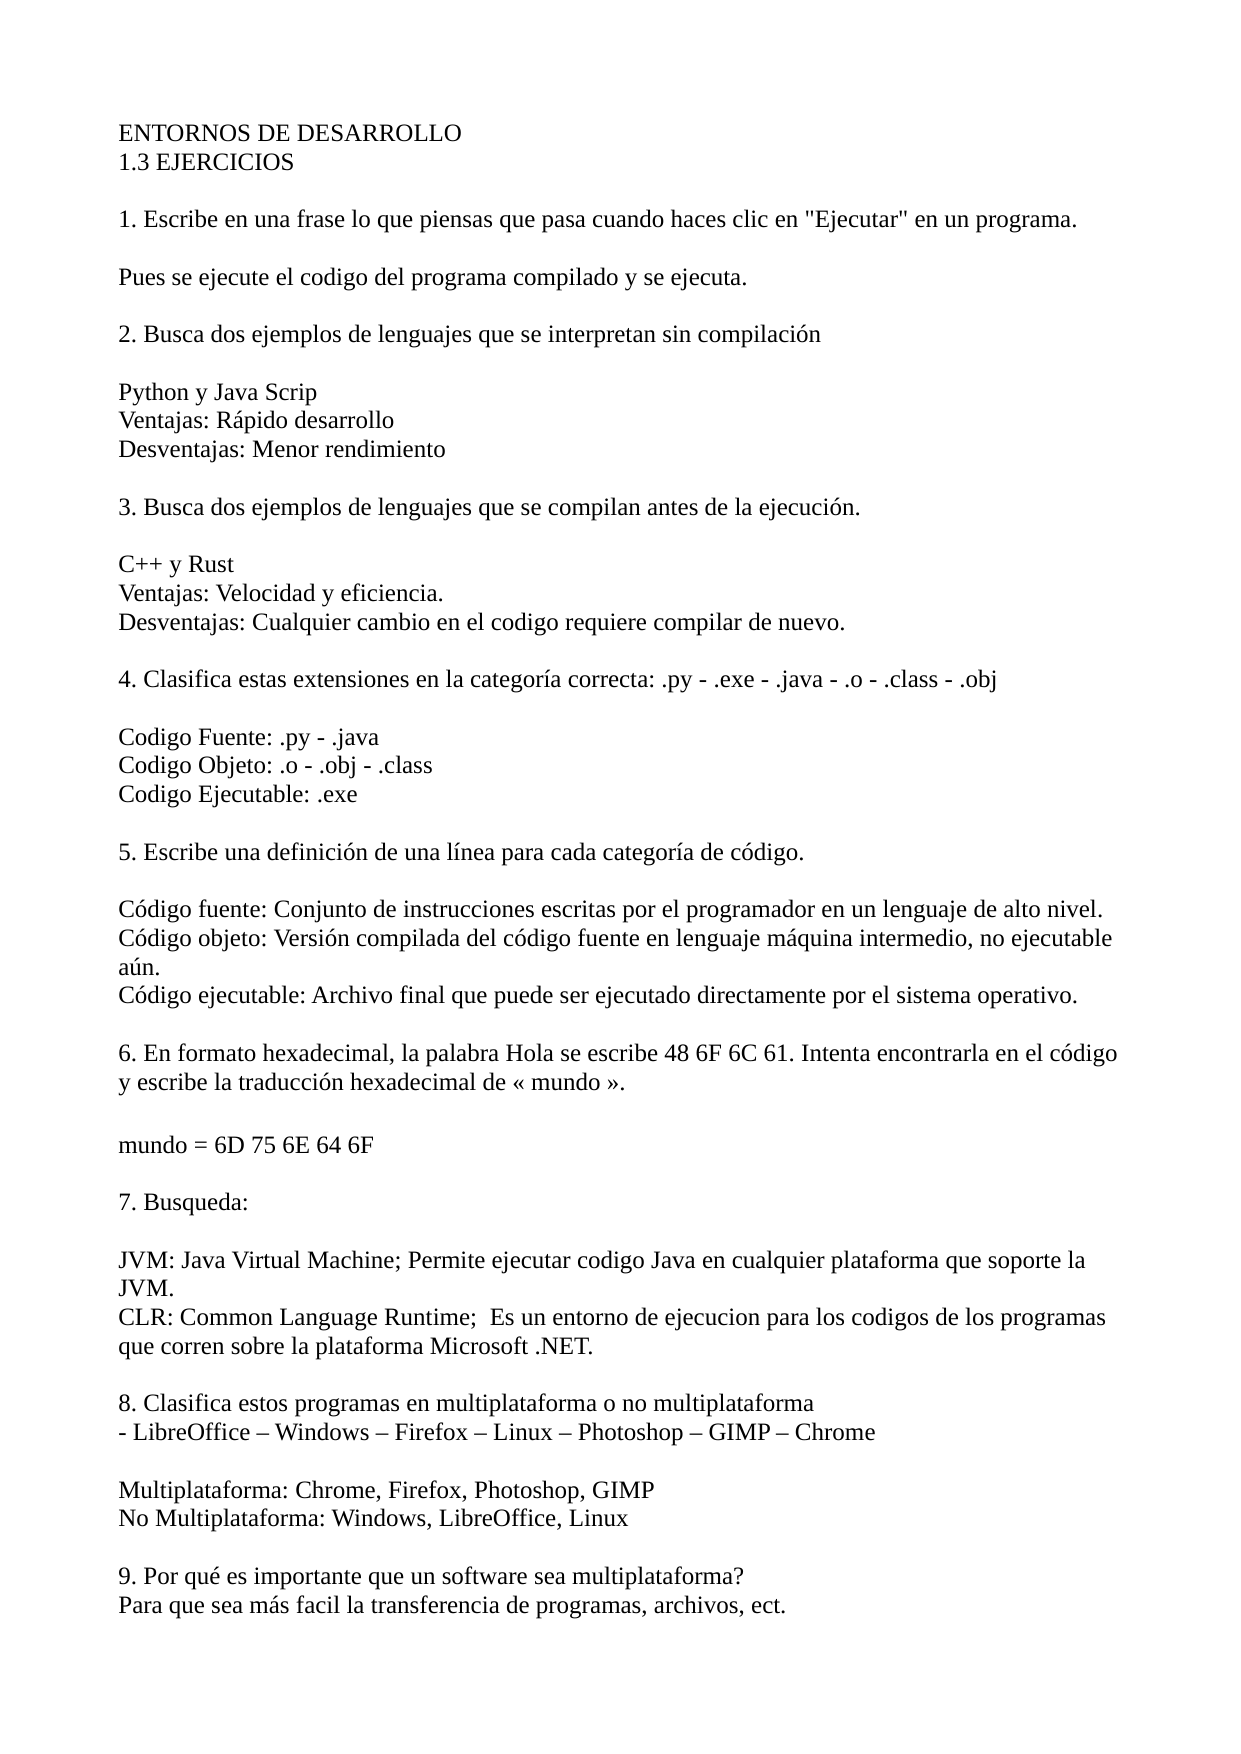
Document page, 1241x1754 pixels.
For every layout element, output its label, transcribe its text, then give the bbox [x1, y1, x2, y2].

text Multiplataforma: Chrome, Firefox, Photoshop, GIMP [118, 1475, 1122, 1503]
text 1.3 EJERCICIOS [118, 147, 1122, 176]
text Codigo Ejecutable: .exe [118, 779, 1122, 808]
text Ventajas: Velocidad y eficiencia. [118, 578, 1122, 607]
text ENTORNOS DE DESARROLLO [118, 118, 1122, 147]
text Desventajas: Menor rendimiento [118, 434, 1122, 463]
text Desventajas: Cualquier cambio en el codigo requiere compilar de nuevo. [118, 607, 1122, 636]
text 8. Clasifica estos programas en multiplataforma o no multiplataforma [118, 1388, 1122, 1417]
text Código ejecutable: Archivo final que puede ser ejecutado directamente por el sistema operativo. [118, 981, 1122, 1009]
text 5. Escribe una definición de una línea para cada categoría de código. [118, 837, 1122, 866]
text Ventajas: Rápido desarrollo [118, 406, 1122, 434]
text No Multiplataforma: Windows, LibreOffice, Linux [118, 1503, 1122, 1532]
text Python y Java Scrip [118, 377, 1122, 406]
text 3. Busca dos ejemplos de lenguajes que se compilan antes de la ejecución. [118, 492, 1122, 521]
text Código objeto: Versión compilada del código fuente en lenguaje máquina intermedio, no ejecutable aún. [118, 923, 1122, 981]
text 4. Clasifica estas extensiones en la categoría correcta: .py - .exe - .java - .o - .class - .obj [118, 664, 1122, 693]
text 1. Escribe en una frase lo que piensas que pasa cuando haces clic en "Ejecutar" en un programa. [118, 204, 1122, 233]
text JVM: Java Virtual Machine; Permite ejecutar codigo Java en cualquier plataforma que soporte la JVM. [118, 1245, 1122, 1302]
text 2. Busca dos ejemplos de lenguajes que se interpretan sin compilación [118, 319, 1122, 348]
text 9. Por qué es importante que un software sea multiplataforma? [118, 1561, 1122, 1590]
text mundo = 6D 75 6E 64 6F [118, 1130, 1122, 1158]
text CLR: Common Language Runtime; Es un entorno de ejecucion para los codigos de los programas que corren sobre la plataforma Microsoft .NET. [118, 1302, 1122, 1360]
text 6. En formato hexadecimal, la palabra Hola se escribe 48 6F 6C 61. Intenta encontrarla en el código y escribe la traducción hexadecimal de « mundo ». [118, 1038, 1122, 1096]
text - LibreOffice – Windows – Firefox – Linux – Photoshop – GIMP – Chrome [118, 1417, 1122, 1446]
text Codigo Objeto: .o - .obj - .class [118, 751, 1122, 779]
text Código fuente: Conjunto de instrucciones escritas por el programador en un lenguaje de alto nivel. [118, 894, 1122, 923]
text Codigo Fuente: .py - .java [118, 722, 1122, 751]
text C++ y Rust [118, 549, 1122, 578]
text 7. Busqueda: [118, 1187, 1122, 1216]
text Pues se ejecute el codigo del programa compilado y se ejecuta. [118, 262, 1122, 291]
text Para que sea más facil la transferencia de programas, archivos, ect. [118, 1590, 1122, 1618]
